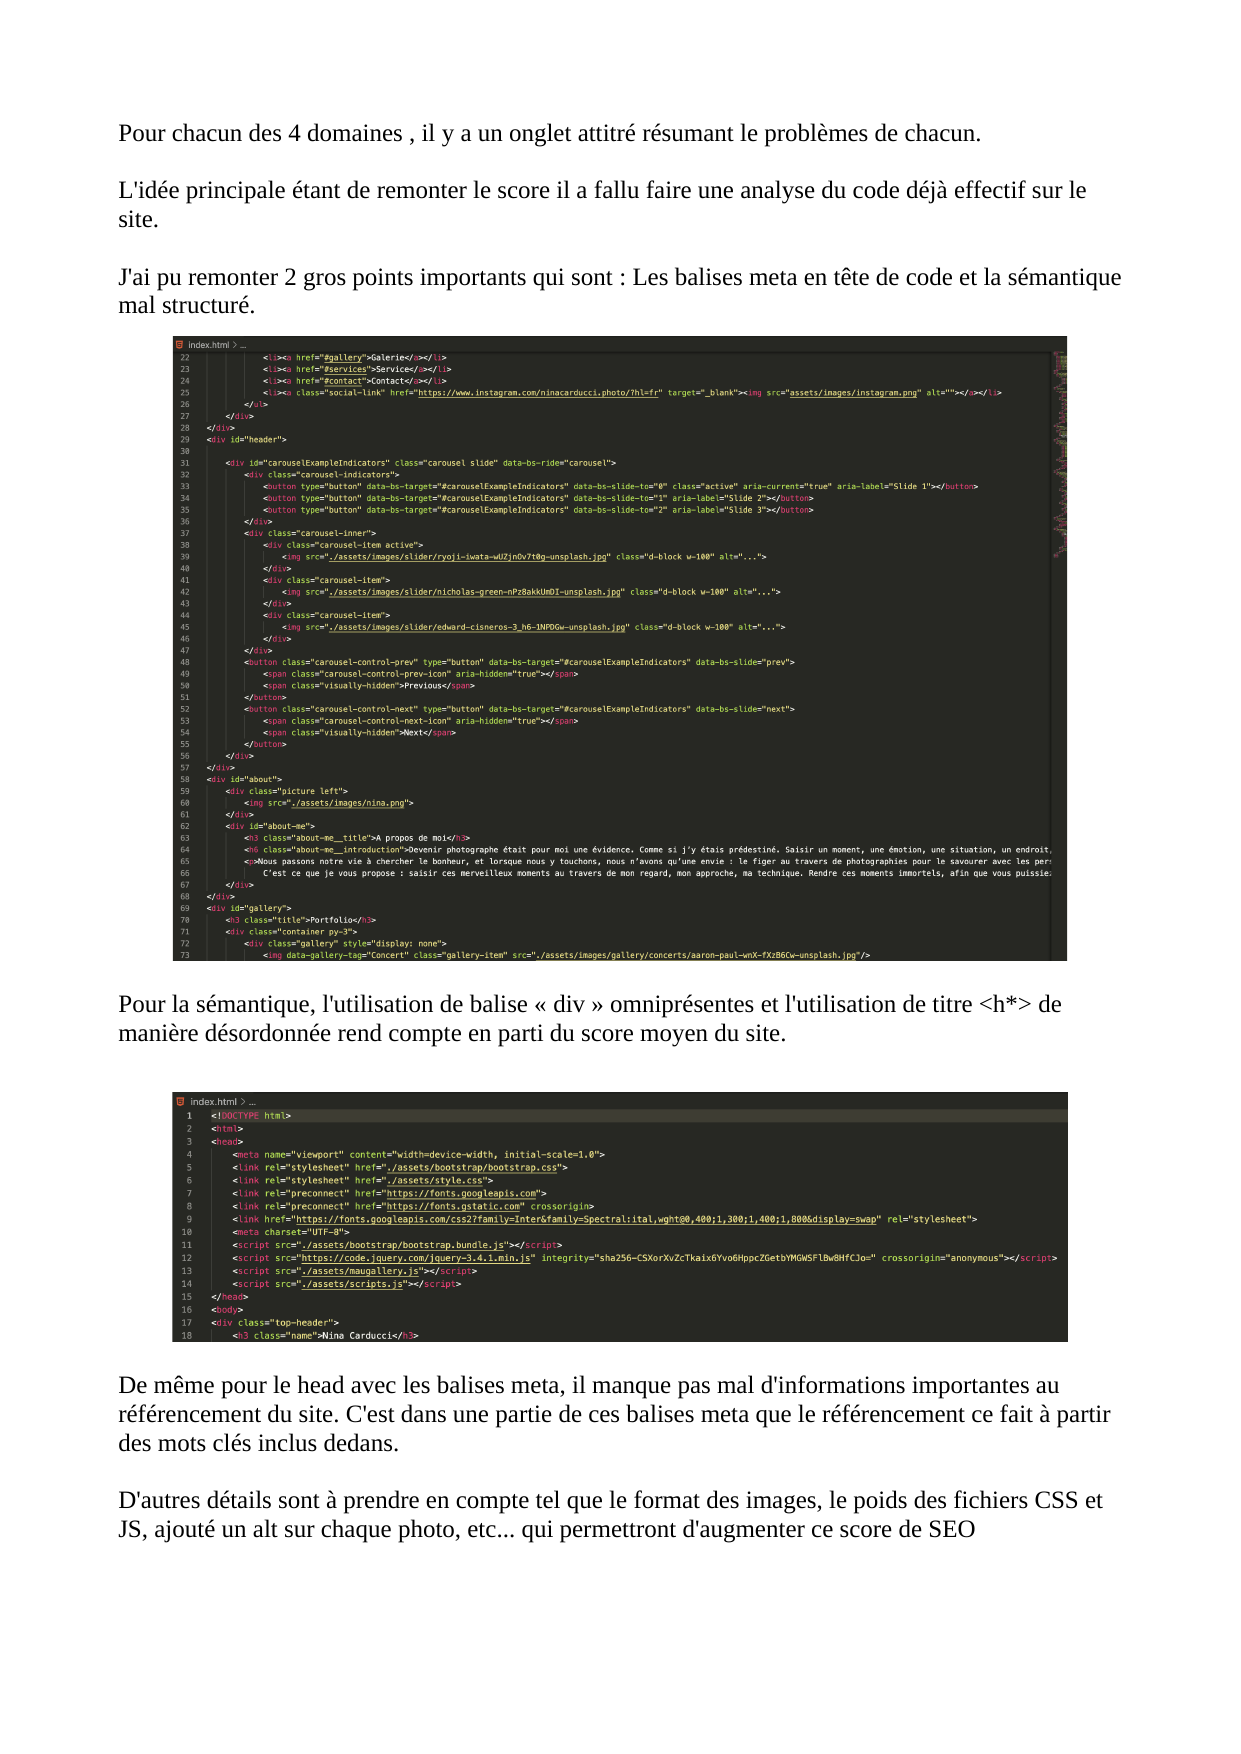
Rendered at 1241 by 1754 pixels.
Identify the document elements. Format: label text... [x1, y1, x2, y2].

picture [172, 336, 1068, 961]
text De même pour le head avec les balises meta, il manque pas mal d'informations importantes au référencement du site. C'est dans une partie de ces balises meta que le référencement ce fait à partir des mots clés inclus dedans. [118, 1370, 1122, 1457]
picture [172, 1092, 1068, 1342]
text Pour chacun des 4 domaines , il y a un onglet attitré résumant le problèmes de chacun. L'idée principale étant de remonter le score il a fallu faire une analyse du code déjà effectif sur le site. J'ai pu remonter 2 gros points importants qui sont : Les balises meta en tête de code et la sémantique mal structuré. Pour la sémantique, l'utilisation de balise « div » omniprésentes et l'utilisation de titre <h*> de manière désordonnée rend compte en parti du score moyen du site. [118, 118, 1122, 1046]
text D'autres détails sont à prendre en compte tel que le format des images, le poids des fichiers CSS et JS, ajouté un alt sur chaque photo, etc... qui permettront d'augmenter ce score de SEO [118, 1485, 1122, 1543]
